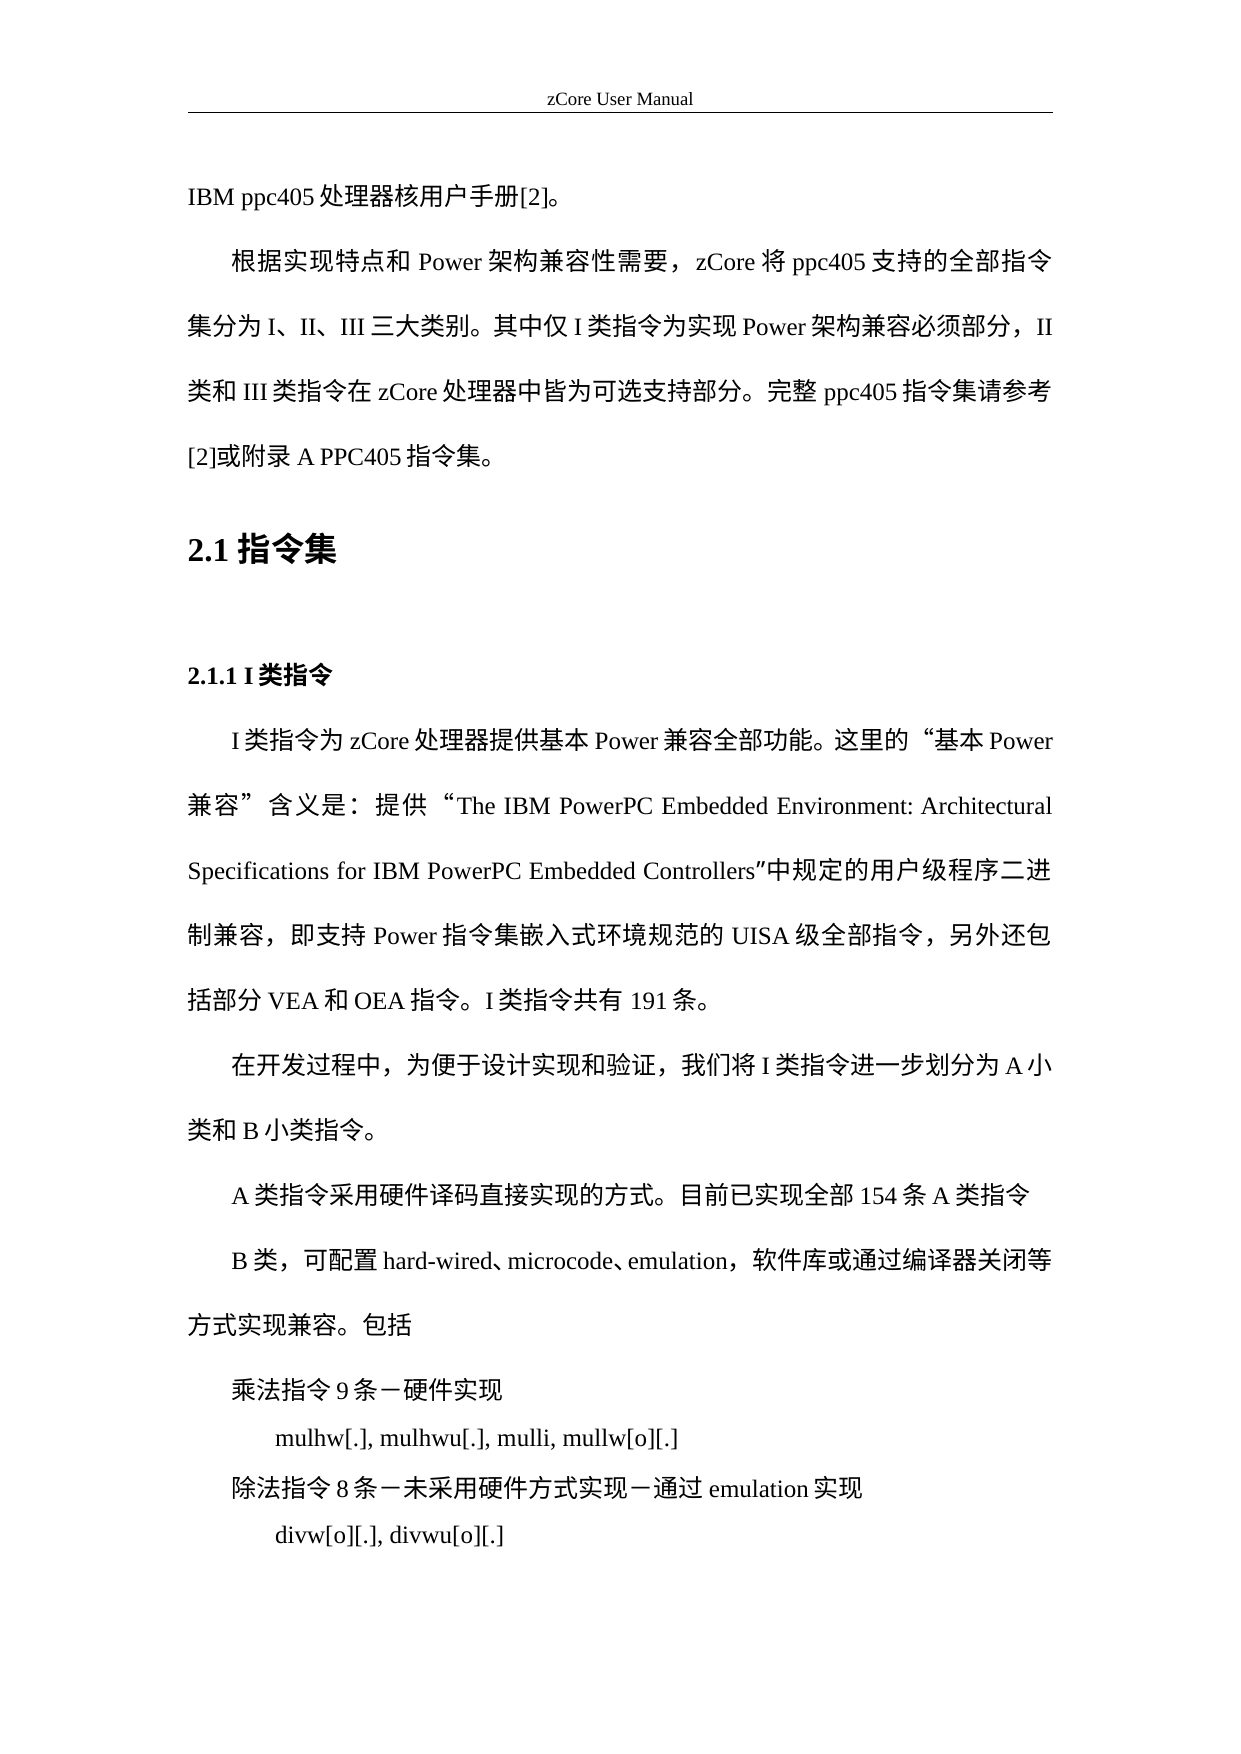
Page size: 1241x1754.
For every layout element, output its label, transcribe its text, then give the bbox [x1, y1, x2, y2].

text 乘法指令9条－硬件实现 [187, 1356, 1053, 1421]
text 在开发过程中，为便于设计实现和验证，我们将I类指令进一步划分为A小类和B小类指令。 [187, 1031, 1053, 1161]
text 除法指令8条－未采用硬件方式实现－通过emulation实现 [187, 1454, 1053, 1519]
subtitle 2.1 指令集 [187, 514, 1053, 579]
text divw[o][.], divwu[o][.] [231, 1519, 1053, 1551]
text I类指令为zCore处理器提供基本Power兼容全部功能。这里的“基本Power兼容”含义是：提供“The IBM PowerPC Embedded Environment: Architectural Specifications for IBM PowerPC Embedded Controllers”中规定的用户级程序二进制兼容，即支持Power指令集嵌入式环境规范的UISA级全部指令，另外还包括部分VEA和OEA指令。I类指令共有 191条。 [187, 706, 1053, 1031]
text A类指令采用硬件译码直接实现的方式。目前已实现全部154条A类指令 [187, 1161, 1053, 1226]
text IBM ppc405处理器核用户手册[2]。 [187, 162, 1053, 227]
text B类，可配置hard-wired、microcode、emulation，软件库或通过编译器关闭等方式实现兼容。包括 [187, 1226, 1053, 1356]
text 根据实现特点和Power架构兼容性需要，zCore将ppc405支持的全部指令集分为I、II、III三大类别。其中仅I类指令为实现Power架构兼容必须部分，II类和III类指令在zCore处理器中皆为可选支持部分。完整ppc405指令集请参考[2]或附录A PPC405指令集。 [187, 227, 1053, 487]
text mulhw[.], mulhwu[.], mulli, mullw[o][.] [231, 1421, 1053, 1454]
subtitle 2.1.1 I类指令 [187, 641, 1053, 706]
